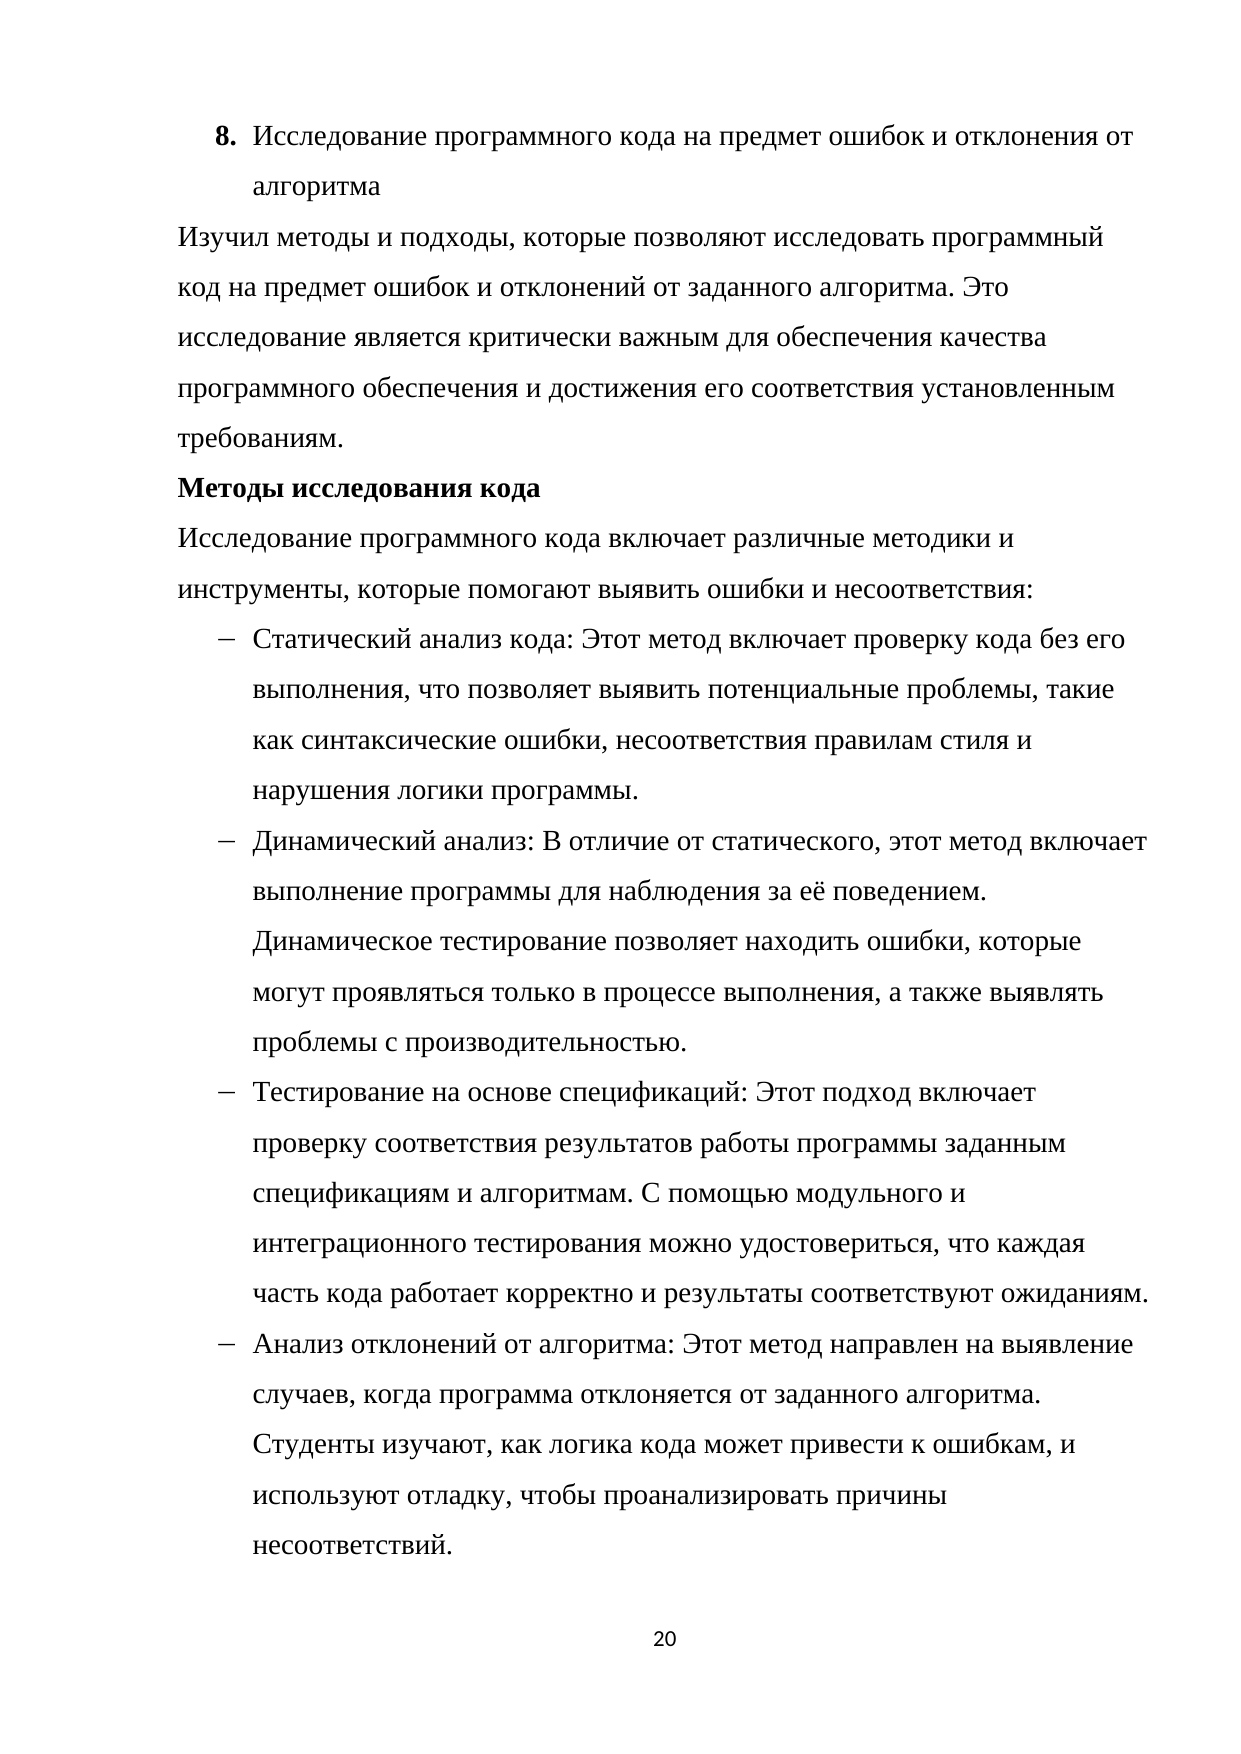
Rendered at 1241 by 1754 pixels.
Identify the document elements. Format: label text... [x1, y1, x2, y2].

text Методы исследования кода [177, 470, 1152, 504]
list Тестирование на основе спецификаций: Этот подход включает проверку соответствия результатов работы программы заданным спецификациям и алгоритмам. С помощью модульного и интеграционного тестирования можно удостовериться, что каждая часть кода работает корректно и результаты соответствуют ожиданиям. [215, 1074, 1152, 1309]
subtitle Исследование программного кода на предмет ошибок и отклонения от алгоритма [215, 118, 1152, 202]
list Динамический анализ: В отличие от статического, этот метод включает выполнение программы для наблюдения за её поведением. Динамическое тестирование позволяет находить ошибки, которые могут проявляться только в процессе выполнения, а также выявлять проблемы с производительностью. [215, 823, 1152, 1057]
list Анализ отклонений от алгоритма: Этот метод направлен на выявление случаев, когда программа отклоняется от заданного алгоритма. Студенты изучают, как логика кода может привести к ошибкам, и используют отладку, чтобы проанализировать причины несоответствий. [215, 1326, 1152, 1561]
text Изучил методы и подходы, которые позволяют исследовать программный код на предмет ошибок и отклонений от заданного алгоритма. Это исследование является критически важным для обеспечения качества программного обеспечения и достижения его соответствия установленным требованиям. [177, 219, 1152, 453]
text Исследование программного кода включает различные методики и инструменты, которые помогают выявить ошибки и несоответствия: [177, 521, 1152, 604]
list Статический анализ кода: Этот метод включает проверку кода без его выполнения, что позволяет выявить потенциальные проблемы, такие как синтаксические ошибки, несоответствия правилам стиля и нарушения логики программы. [215, 621, 1152, 806]
